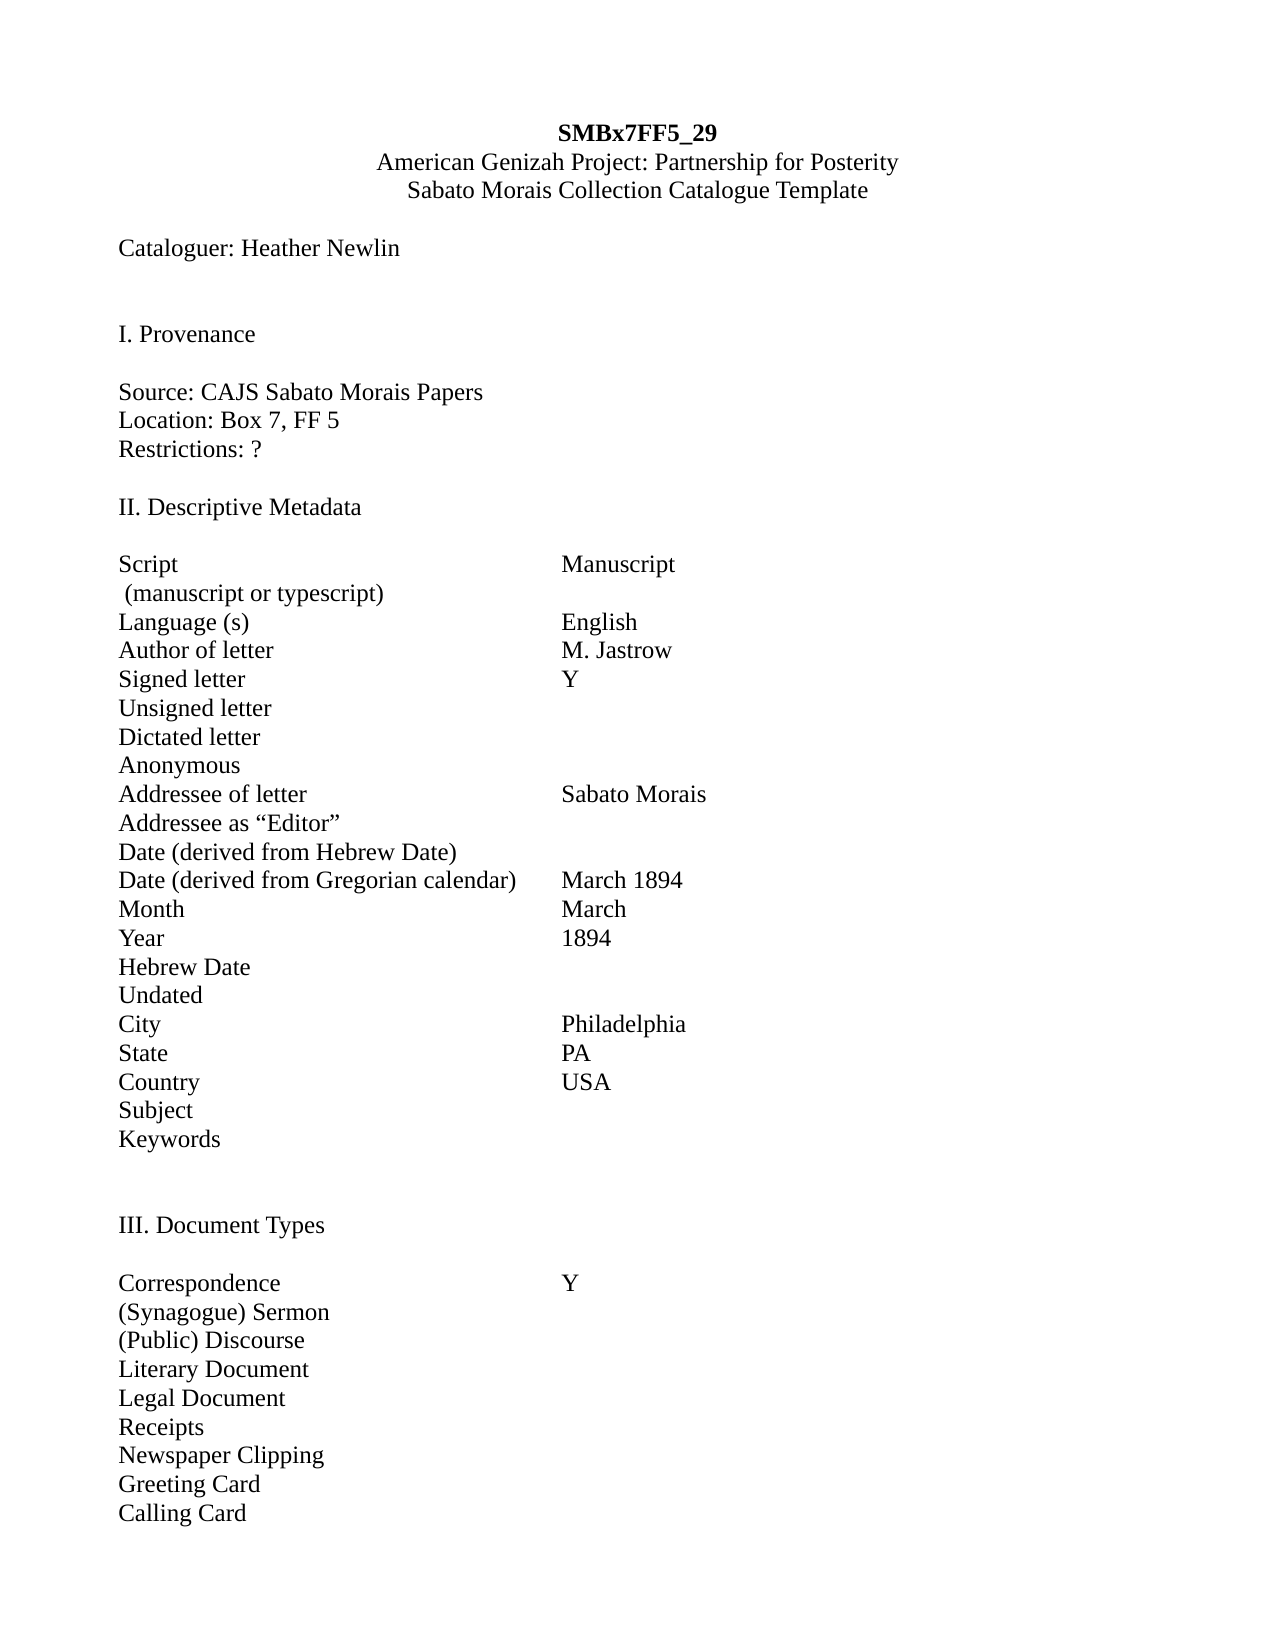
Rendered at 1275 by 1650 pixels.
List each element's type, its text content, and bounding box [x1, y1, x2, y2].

text II. Descriptive Metadata [118, 492, 1157, 521]
text Year 1894 [118, 923, 1157, 952]
text Correspondence Y [118, 1268, 1157, 1297]
text I. Provenance [118, 319, 1157, 348]
text Addressee as “Editor” [118, 808, 1157, 837]
text Undated [118, 981, 1157, 1009]
text Greeting Card [118, 1469, 1157, 1498]
text Dictated letter [118, 722, 1157, 751]
text Script Manuscript [118, 549, 1157, 578]
text Date (derived from Hebrew Date) [118, 837, 1157, 866]
text Receipts [118, 1412, 1157, 1441]
text Signed letter Y [118, 664, 1157, 693]
text City Philadelphia [118, 1009, 1157, 1038]
text Month March [118, 894, 1157, 923]
text Country USA [118, 1067, 1157, 1096]
text SMBx7FF5_29 [118, 118, 1157, 147]
text Hebrew Date [118, 952, 1157, 981]
text Anonymous [118, 751, 1157, 779]
text Unsigned letter [118, 693, 1157, 722]
text Date (derived from Gregorian calendar) March 1894 [118, 866, 1157, 894]
text Addressee of letter Sabato Morais [118, 779, 1157, 808]
text American Genizah Project: Partnership for Posterity [118, 147, 1157, 176]
text Sabato Morais Collection Catalogue Template [118, 176, 1157, 204]
text (Synagogue) Sermon [118, 1297, 1157, 1326]
text (manuscript or typescript) [118, 578, 1157, 607]
text Source: CAJS Sabato Morais Papers [118, 377, 1157, 406]
text Location: Box 7, FF 5 [118, 406, 1157, 434]
text Newspaper Clipping [118, 1441, 1157, 1469]
text (Public) Discourse [118, 1326, 1157, 1354]
text Keywords [118, 1124, 1157, 1153]
text State PA [118, 1038, 1157, 1067]
text III. Document Types [118, 1211, 1157, 1239]
text Author of letter M. Jastrow [118, 636, 1157, 664]
text Subject [118, 1096, 1157, 1124]
text Restrictions: ? [118, 434, 1157, 463]
text Cataloguer: Heather Newlin [118, 233, 1157, 262]
text Literary Document [118, 1354, 1157, 1383]
text Calling Card [118, 1498, 1157, 1527]
text Language (s) English [118, 607, 1157, 636]
text Legal Document [118, 1383, 1157, 1412]
